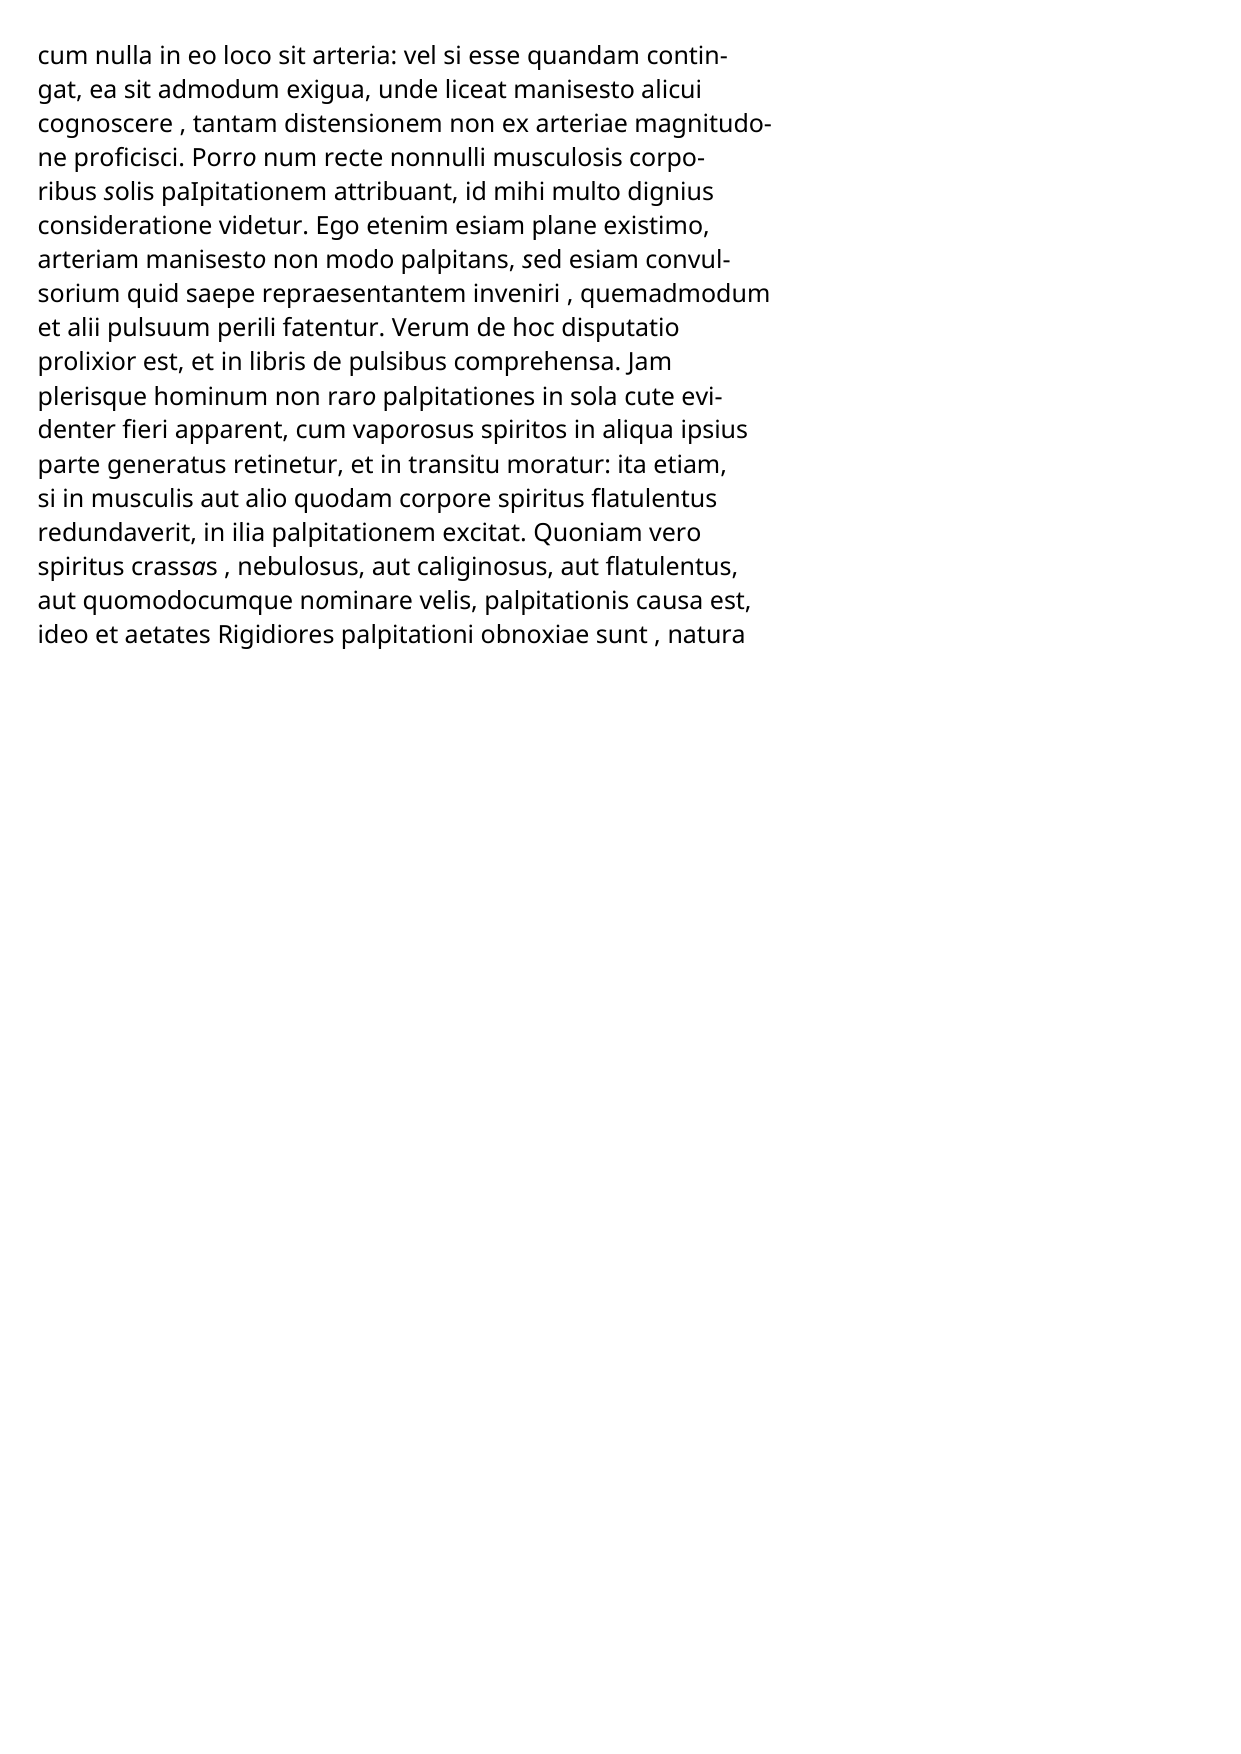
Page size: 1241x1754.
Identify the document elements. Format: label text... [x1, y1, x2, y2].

text cum nulla in eo loco sit arteria: vel si esse quandam contin- gat, ea sit admodum exigua, unde liceat manisesto alicui cognoscere , tantam distensionem non ex arteriae magnitudo- ne proficisci. Porro num recte nonnulli musculosis corpo- ribus solis paIpitationem attribuant, id mihi multo dignius consideratione videtur. Ego etenim esiam plane existimo, arteriam manisesto non modo palpitans, sed esiam convul- sorium quid saepe repraesentantem inveniri , quemadmodum et alii pulsuum perili fatentur. Verum de hoc disputatio prolixior est, et in libris de pulsibus comprehensa. Jam plerisque hominum non raro palpitationes in sola cute evi- denter fieri apparent, cum vaporosus spiritos in aliqua ipsius parte generatus retinetur, et in transitu moratur: ita etiam, si in musculis aut alio quodam corpore spiritus flatulentus redundaverit, in ilia palpitationem excitat. Quoniam vero spiritus crassas , nebulosus, aut caliginosus, aut flatulentus, aut quomodocumque nominare velis, palpitationis causa est, ideo et aetates Rigidiores palpitationi obnoxiae sunt , natura [37, 37, 1203, 651]
